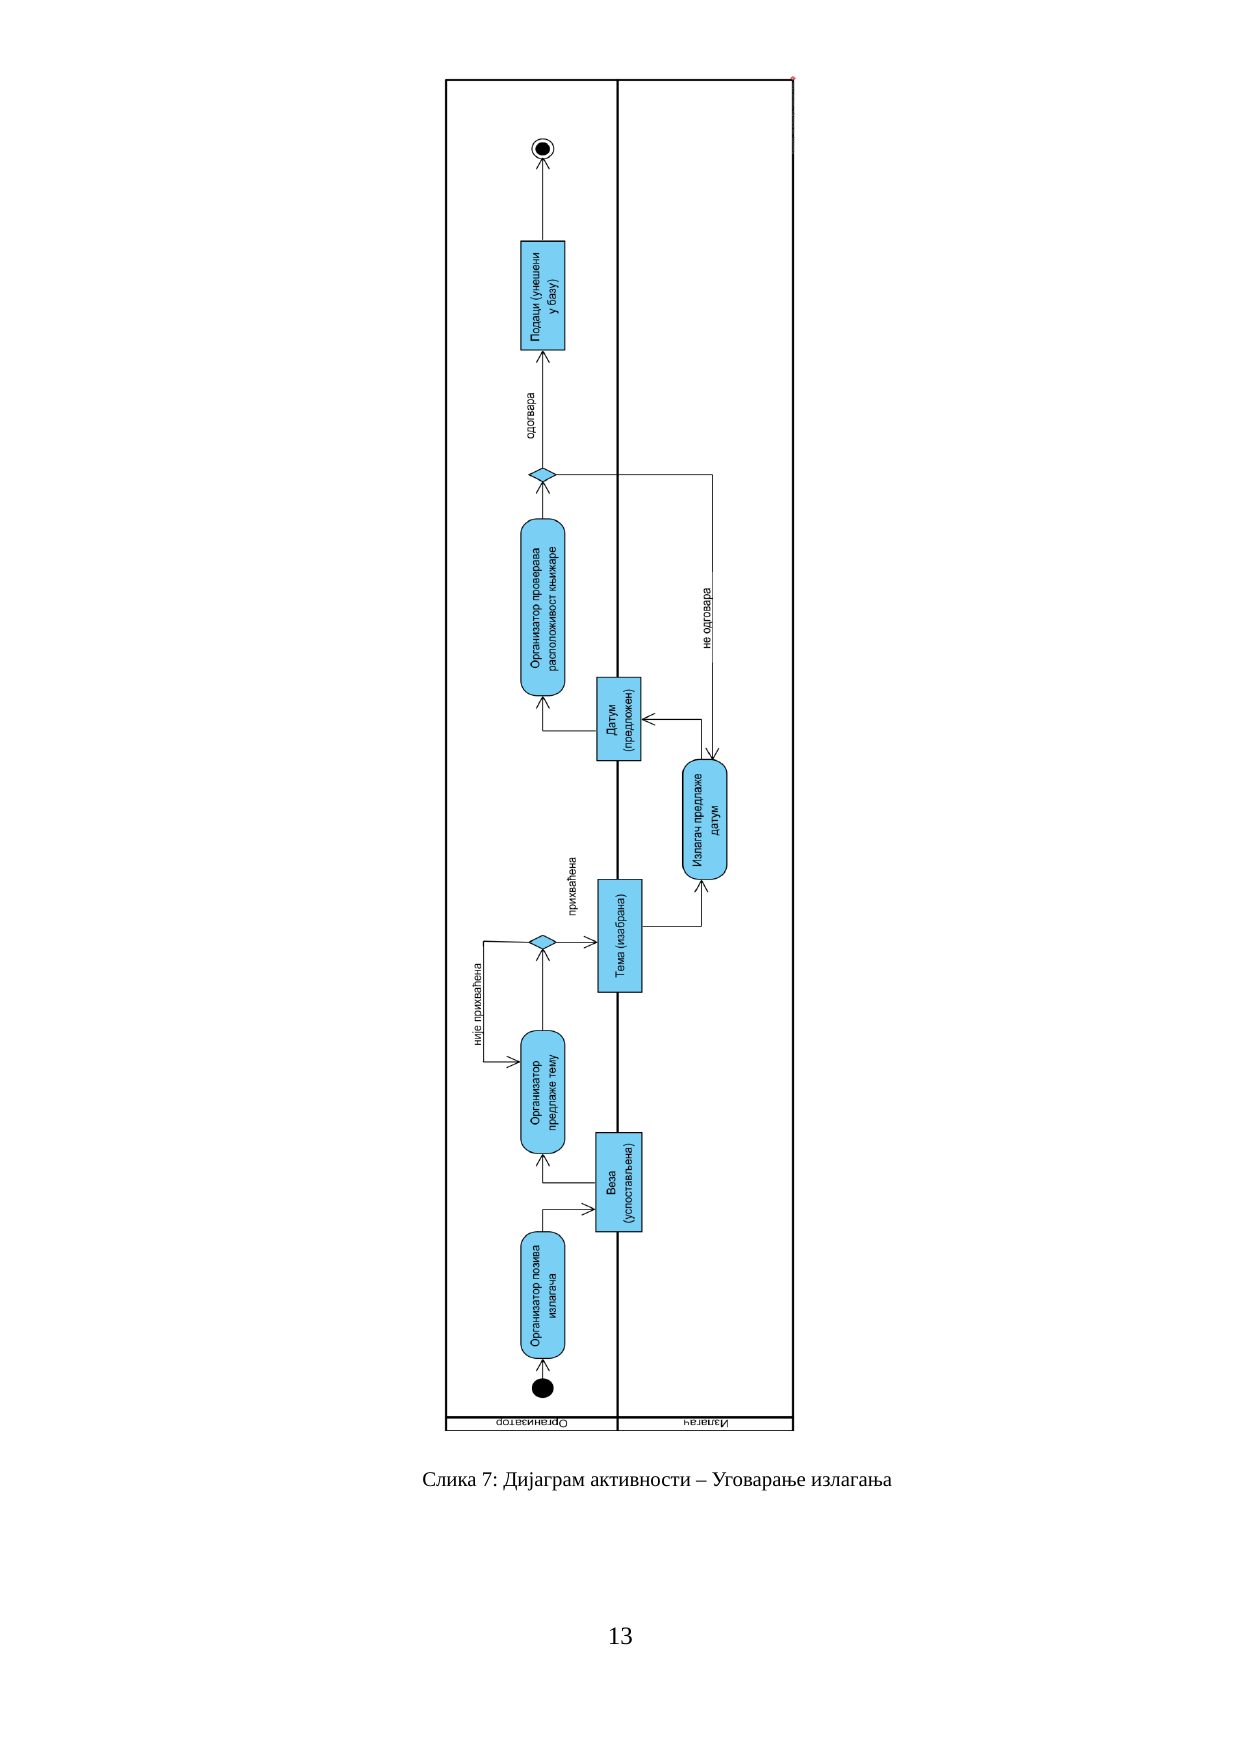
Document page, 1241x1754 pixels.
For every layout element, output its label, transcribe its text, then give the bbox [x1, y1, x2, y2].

picture [441, 75, 799, 1431]
text Слика 7: Дијаграм активности – Уговарање излагања [118, 1461, 1122, 1492]
